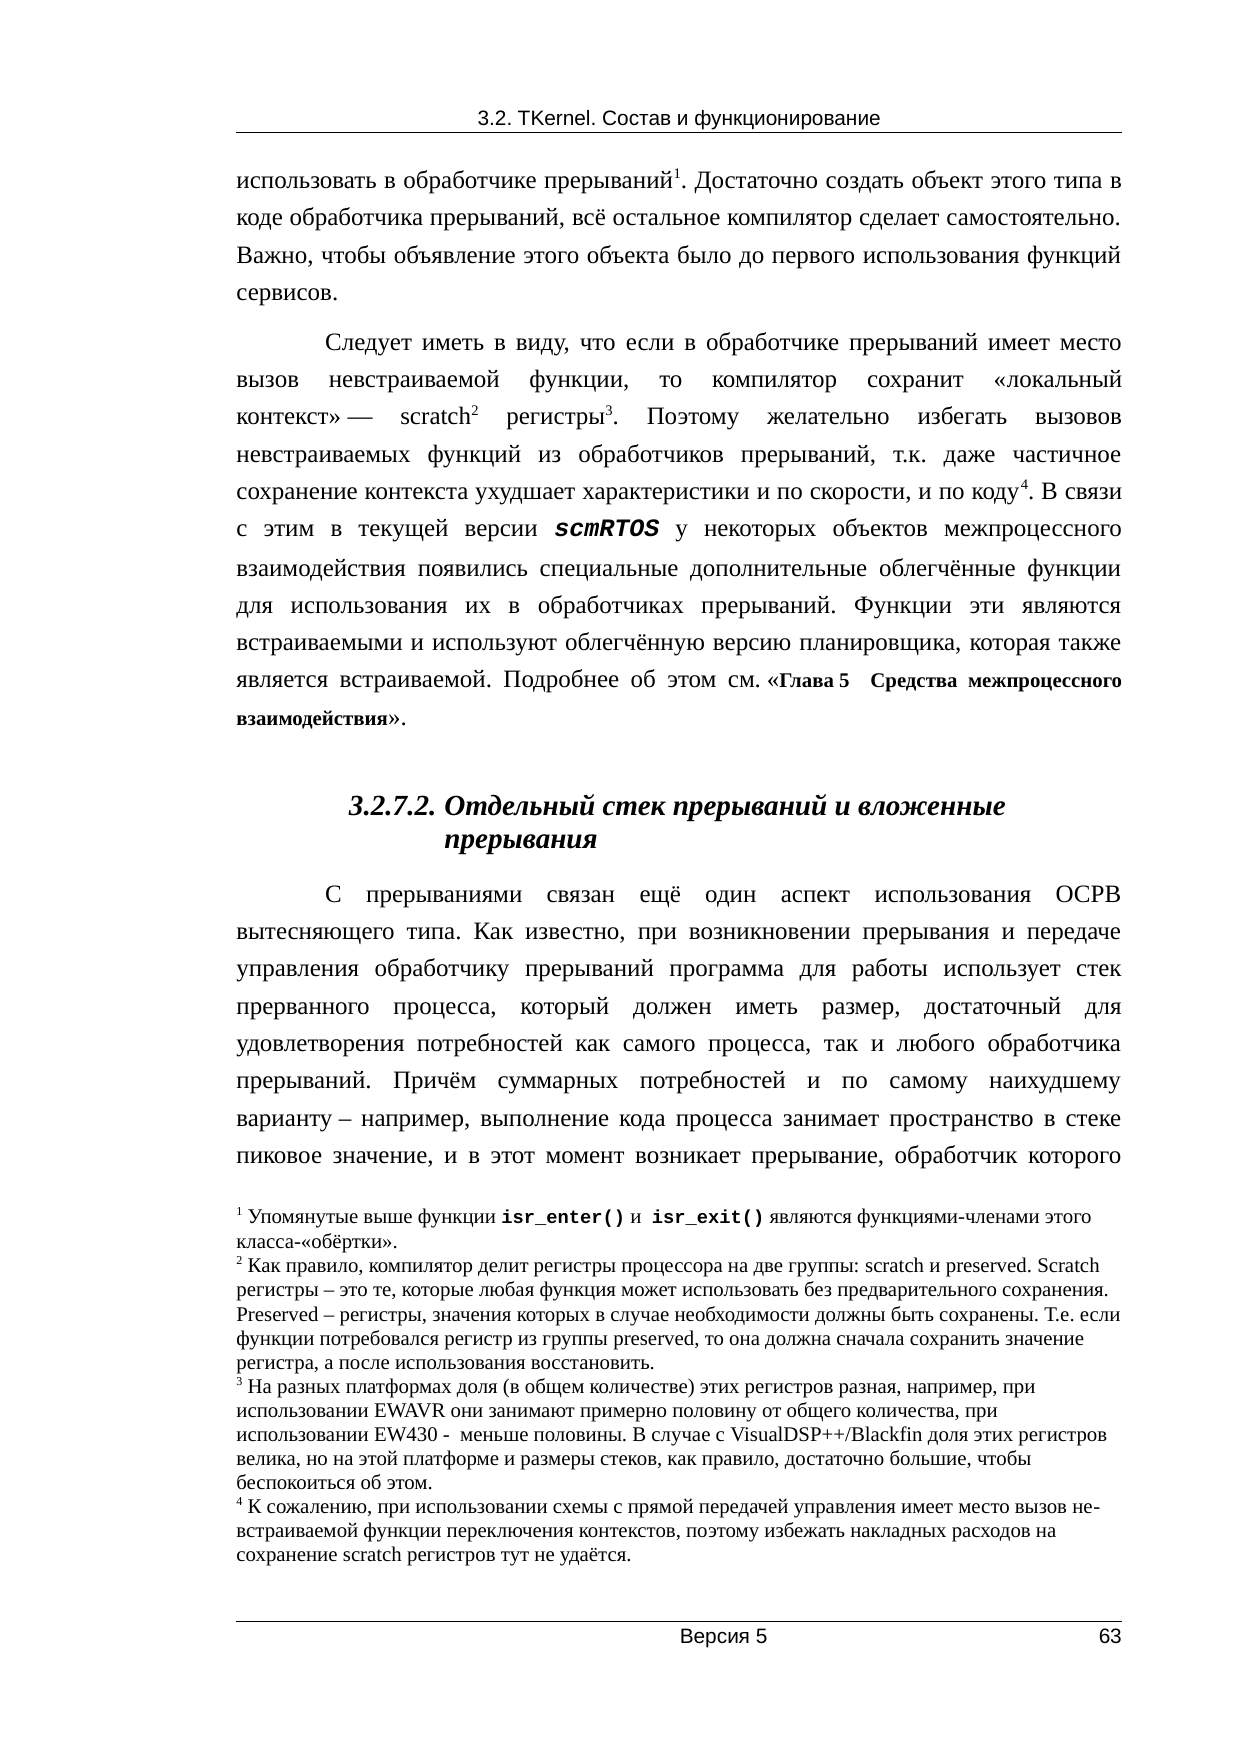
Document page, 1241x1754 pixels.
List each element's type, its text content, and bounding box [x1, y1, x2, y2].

text Как правило, компилятор делит регистры процессора на две группы: scratch и preserved. Scratch регистры – это те, которые любая функция может использовать без предварительного сохранения. Preserved – регистры, значения которых в случае необходимости должны быть сохранены. Т.е. если функции потребовался регистр из группы preserved, то она должна сначала сохранить значение регистра, а после использования восстановить. [236, 1253, 1122, 1374]
text Упомянутые выше функции isr_enter() и isr_exit() являются функциями-членами этого класса-«обёртки». [236, 1204, 1122, 1253]
text На разных платформах доля (в общем количестве) этих регистров разная, например, при использовании EWAVR они занимают примерно половину от общего количества, при использовании EW430 - меньше половины. В случае с VisualDSP++/Blackfin доля этих регистров велика, но на этой платформе и размеры стеков, как правило, достаточно большие, чтобы беспокоиться об этом. [236, 1374, 1122, 1494]
subtitle Отдельный стек прерываний и вложенные прерывания [349, 788, 1122, 855]
text Следует иметь в виду, что если в обработчике прерываний имеет место вызов невстраиваемой функции, то компилятор сохранит «локальный контекст» — scratch регистры. Поэтому желательно избегать вызовов невстраиваемых функций из обработчиков прерываний, т.к. даже частичное сохранение контекста ухудшает характеристики и по скорости, и по коду. В связи с этим в текущей версии scmRTOS у некоторых объектов межпроцессного взаимодействия появились специальные дополнительные облегчённые функции для использования их в обработчиках прерываний. Функции эти являются встраиваемыми и используют облегчённую версию планировщика, которая также является встраиваемой. Подробнее об этом см. «Глава 5 Средства межпроцессного взаимодействия». [236, 327, 1122, 731]
text К сожалению, при использовании схемы с прямой передачей управления имеет место вызов не­встраиваемой функции переключения контекстов, поэтому избежать накладных расходов на сохранение scratch регистров тут не удаётся. [236, 1494, 1122, 1566]
text использовать в обработчике прерываний. Достаточно создать объект этого типа в коде обработчика прерываний, всё остальное компилятор сделает самостоятельно. Важно, чтобы объявление этого объекта было до первого использования функций сервисов. [236, 165, 1122, 306]
text С прерываниями связан ещё один аспект использования ОСРВ вытесняющего типа. Как известно, при возникновении прерывания и передаче управления обработчику прерываний программа для работы использует стек прерванного процесса, который должен иметь размер, достаточный для удовлетворения потребностей как самого процесса, так и любого обработчика прерываний. Причём суммарных потребностей и по самому наихудшему варианту – например, выполнение кода процесса занимает пространство в стеке пиковое значение, и в этот момент возникает прерывание, обработчик которого [236, 879, 1122, 1169]
